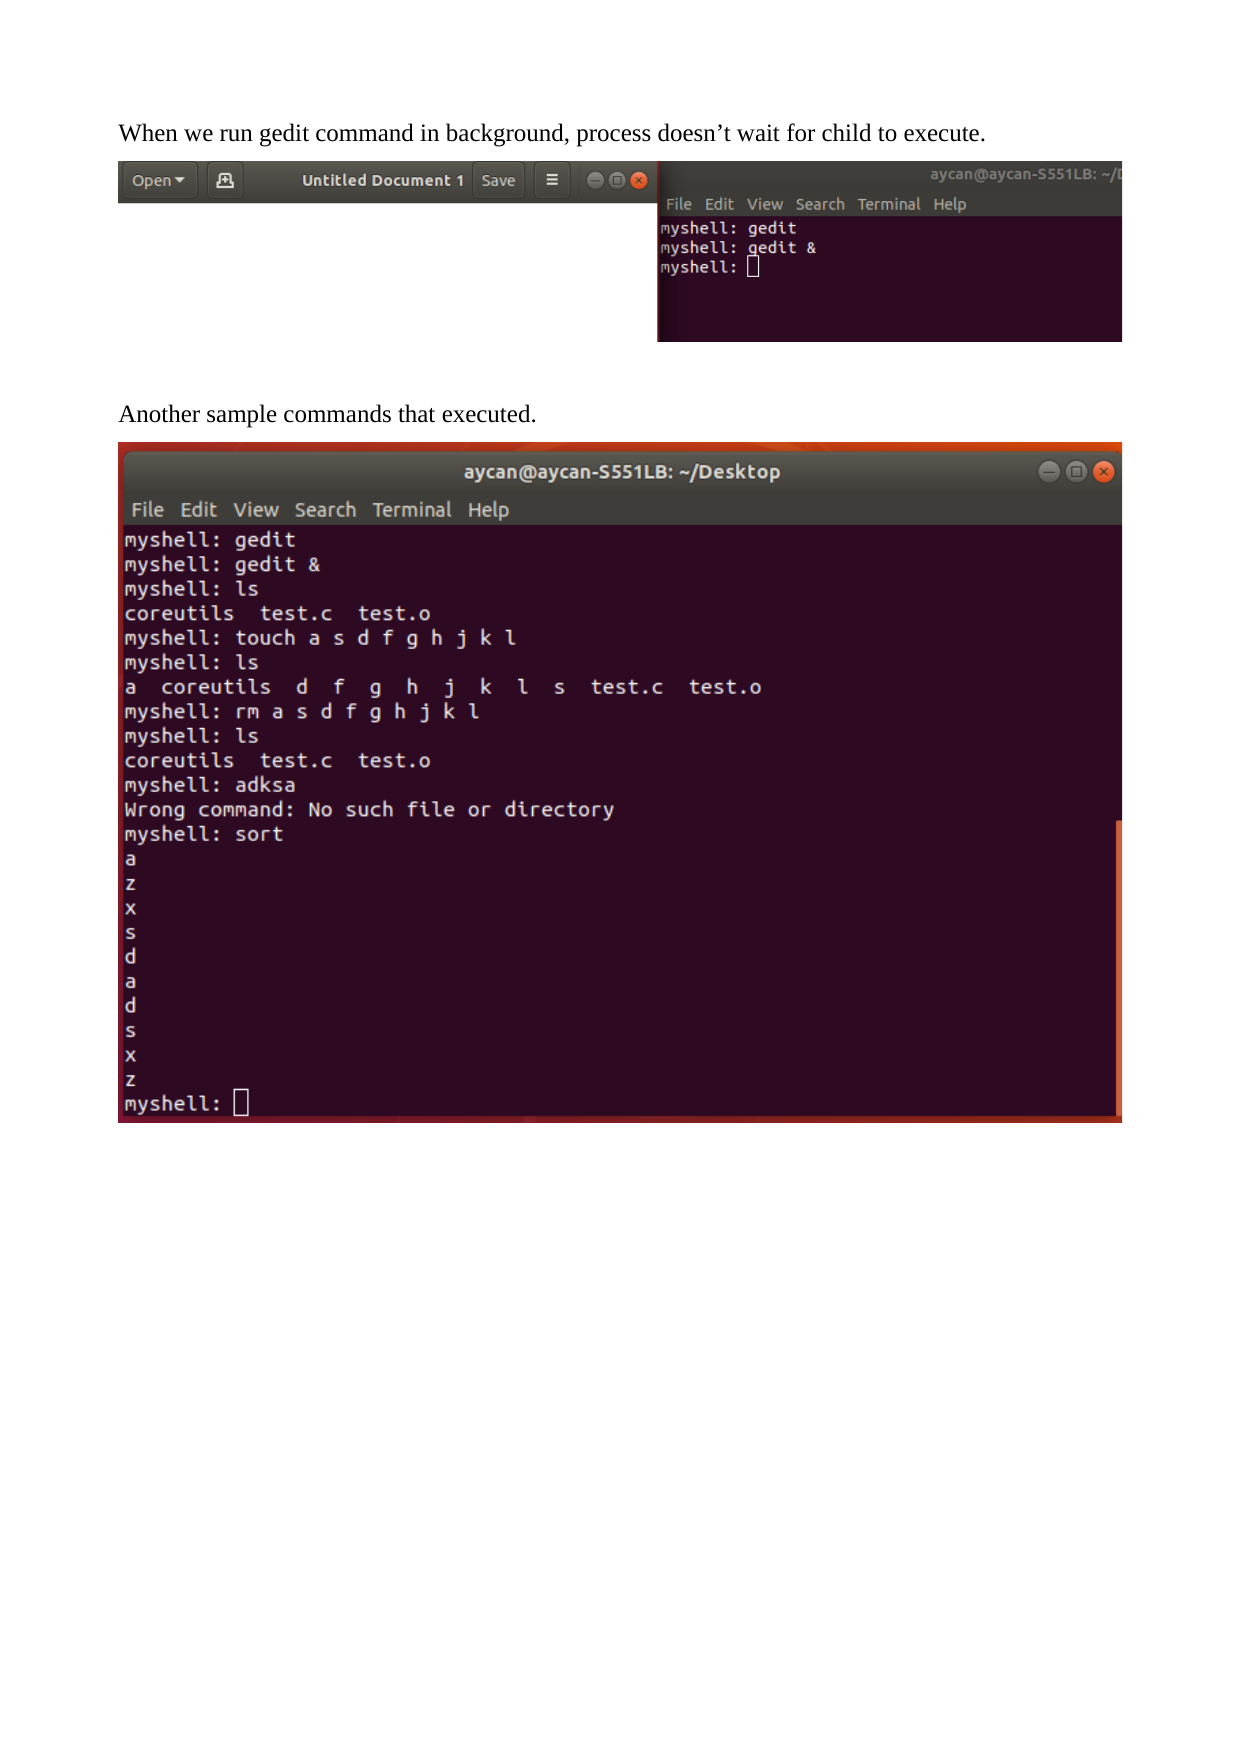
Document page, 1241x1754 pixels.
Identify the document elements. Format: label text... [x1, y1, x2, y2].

text Another sample commands that executed. [118, 399, 1122, 428]
text When we run gedit command in background, process doesn’t wait for child to execute. [118, 118, 1122, 147]
